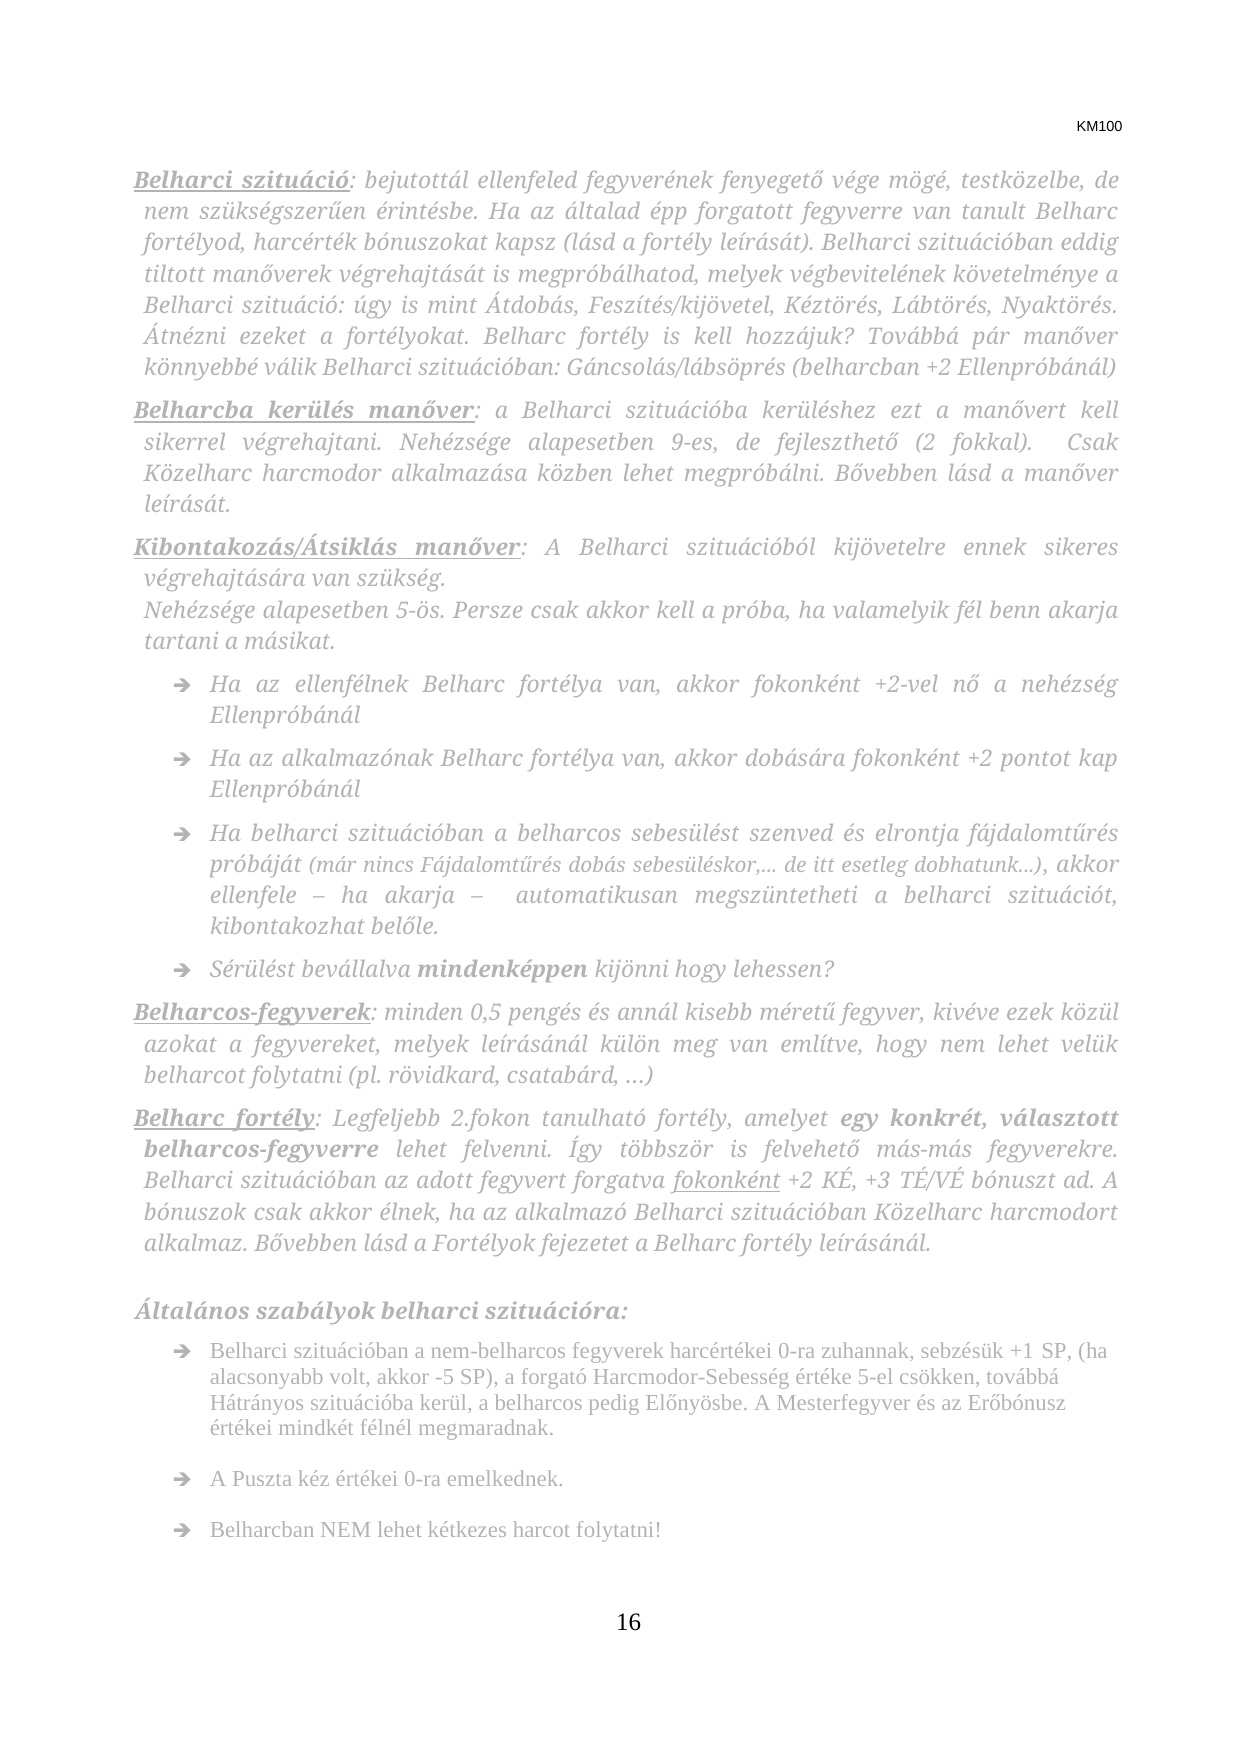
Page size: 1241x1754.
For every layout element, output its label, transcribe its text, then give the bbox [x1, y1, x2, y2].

text Belharcba kerülés manőver: a Belharci szituációba kerüléshez ezt a manővert kell sikerrel végrehajtani. Nehézsége alapesetben 9-es, de fejleszthető (2 fokkal). Csak Közelharc harcmodor alkalmazása közben lehet megpróbálni. Bővebben lásd a manőver leírását. [133, 394, 1122, 519]
text Belharcos-fegyverek: minden 0,5 pengés és annál kisebb méretű fegyver, kivéve ezek közül azokat a fegyvereket, melyek leírásánál külön meg van említve, hogy nem lehet velük belharcot folytatni (pl. rövidkard, csatabárd, …) [133, 996, 1122, 1090]
text Belharci szituáció: bejutottál ellenfeled fegyverének fenyegető vége mögé, testközelbe, de nem szükségszerűen érintésbe. Ha az általad épp forgatott fegyverre van tanult Belharc fortélyod, harcérték bónuszokat kapsz (lásd a fortély leírását). Belharci szituációban eddig tiltott manőverek végrehajtását is megpróbálhatod, melyek végbevitelének követelménye a Belharci szituáció: úgy is mint Átdobás, Feszítés/kijövetel, Kéztörés, Lábtörés, Nyaktörés. Átnézni ezeket a fortélyokat. Belharc fortély is kell hozzájuk? Továbbá pár manőver könnyebbé válik Belharci szituációban: Gáncsolás/lábsöprés (belharcban +2 Ellenpróbánál) [133, 164, 1122, 383]
list Ha az ellenfélnek Belharc fortélya van, akkor fokonként +2-vel nő a nehézség Ellenpróbánál [172, 668, 1122, 730]
list Ha az alkalmazónak Belharc fortélya van, akkor dobására fokonként +2 pontot kap Ellenpróbánál [172, 742, 1122, 805]
text Általános szabályok belharci szituációra: [134, 1295, 1122, 1327]
list Belharci szituációban a nem-belharcos fegyverek harcértékei 0-ra zuhannak, sebzésük +1 SP, (ha alacsonyabb volt, akkor -5 SP), a forgató Harcmodor-Sebesség értéke 5-el csökken, továbbá Hátrányos szituációba kerül, a belharcos pedig Előnyösbe. A Mesterfegyver és az Erőbónusz értékei mindkét félnél megmaradnak. [172, 1338, 1122, 1440]
text Belharc fortély: Legfeljebb 2.fokon tanulható fortély, amelyet egy konkrét, választott belharcos-fegyverre lehet felvenni. Így többször is felvehető más-más fegyverekre. Belharci szituációban az adott fegyvert forgatva fokonként +2 KÉ, +3 TÉ/VÉ bónuszt ad. A bónuszok csak akkor élnek, ha az alkalmazó Belharci szituációban Közelharc harcmodort alkalmaz. Bővebben lásd a Fortélyok fejezetet a Belharc fortély leírásánál. [133, 1102, 1122, 1258]
list A Puszta kéz értékei 0-ra emelkednek. [172, 1466, 1122, 1491]
text Kibontakozás/Átsiklás manőver: A Belharci szituációból kijövetelre ennek sikeres végrehajtására van szükség. Nehézsége alapesetben 5-ös. Persze csak akkor kell a próba, ha valamelyik fél benn akarja tartani a másikat. [133, 531, 1122, 656]
list Sérülést bevállalva mindenképpen kijönni hogy lehessen? [172, 953, 1122, 984]
list Ha belharci szituációban a belharcos sebesülést szenved és elrontja fájdalomtűrés próbáját (már nincs Fájdalomtűrés dobás sebesüléskor,... de itt esetleg dobhatunk...), akkor ellenfele – ha akarja – automatikusan megszüntetheti a belharci szituációt, kibontakozhat belőle. [172, 816, 1122, 941]
list Belharcban NEM lehet kétkezes harcot folytatni! [172, 1517, 1122, 1542]
